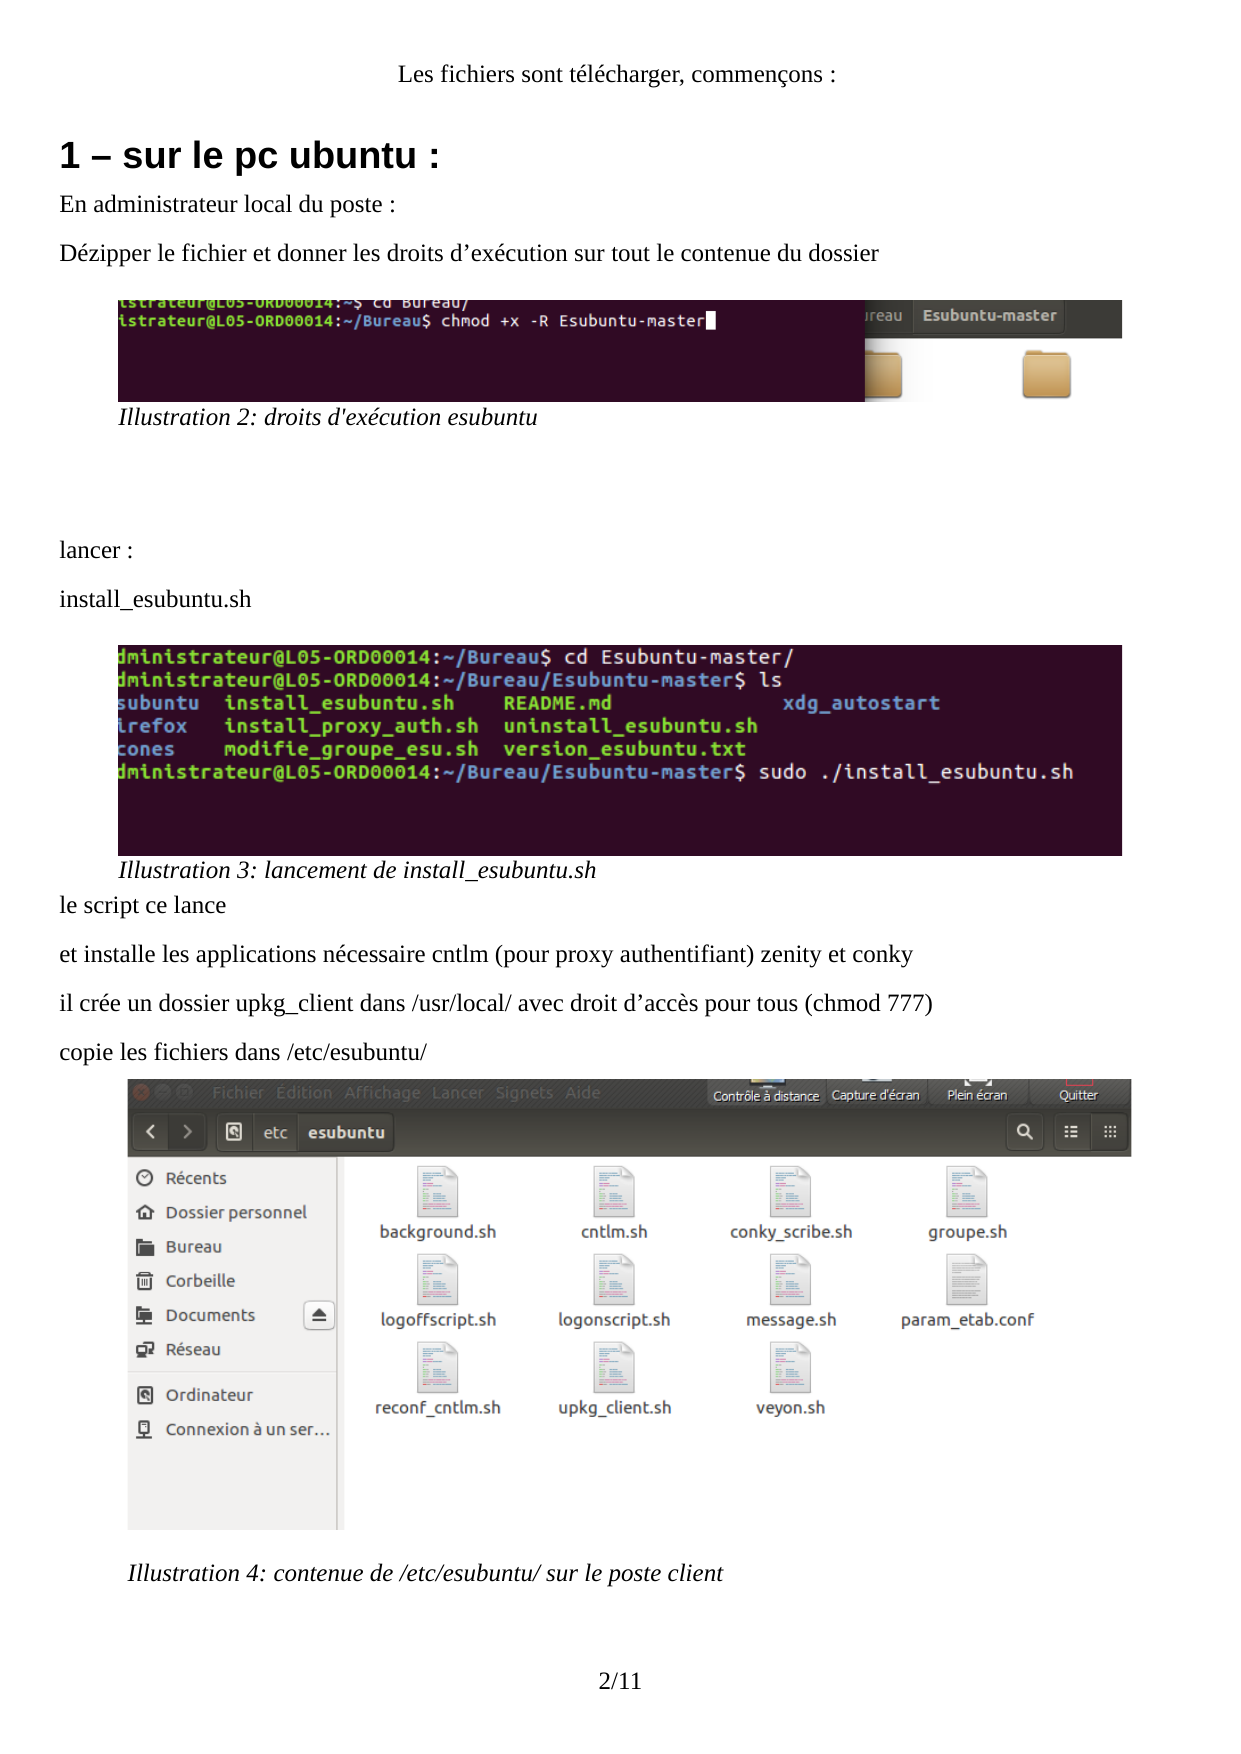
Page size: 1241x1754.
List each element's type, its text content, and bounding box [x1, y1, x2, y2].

text Illustration 3: lancement de install_esubuntu.sh [118, 856, 1122, 884]
text Illustration 4: contenue de /etc/esubuntu/ sur le poste client [127, 1530, 1131, 1587]
text Dézipper le fichier et donner les droits d’exécution sur tout le contenue du dossier [59, 238, 1181, 267]
text [127, 1067, 1131, 1079]
text copie les fichiers dans /etc/esubuntu/ [59, 1037, 1181, 1066]
picture [118, 300, 1123, 402]
text En administrateur local du poste : [59, 189, 1181, 218]
picture [118, 645, 1123, 856]
text il crée un dossier upkg_client dans /usr/local/ avec droit d’accès pour tous (chmod 777) [59, 988, 1181, 1017]
picture [127, 1079, 1132, 1530]
text et installe les applications nécessaire cntlm (pour proxy authentifiant) zenity et conky [59, 939, 1181, 968]
subtitle 1 – sur le pc ubuntu : [59, 133, 1181, 177]
text le script ce lance [59, 633, 1181, 919]
text Les fichiers sont télécharger, commençons : [59, 59, 1181, 88]
text Illustration 2: droits d'exécution esubuntu [118, 402, 1122, 431]
text install_esubuntu.sh [59, 584, 1181, 612]
text lancer : [59, 535, 1181, 563]
